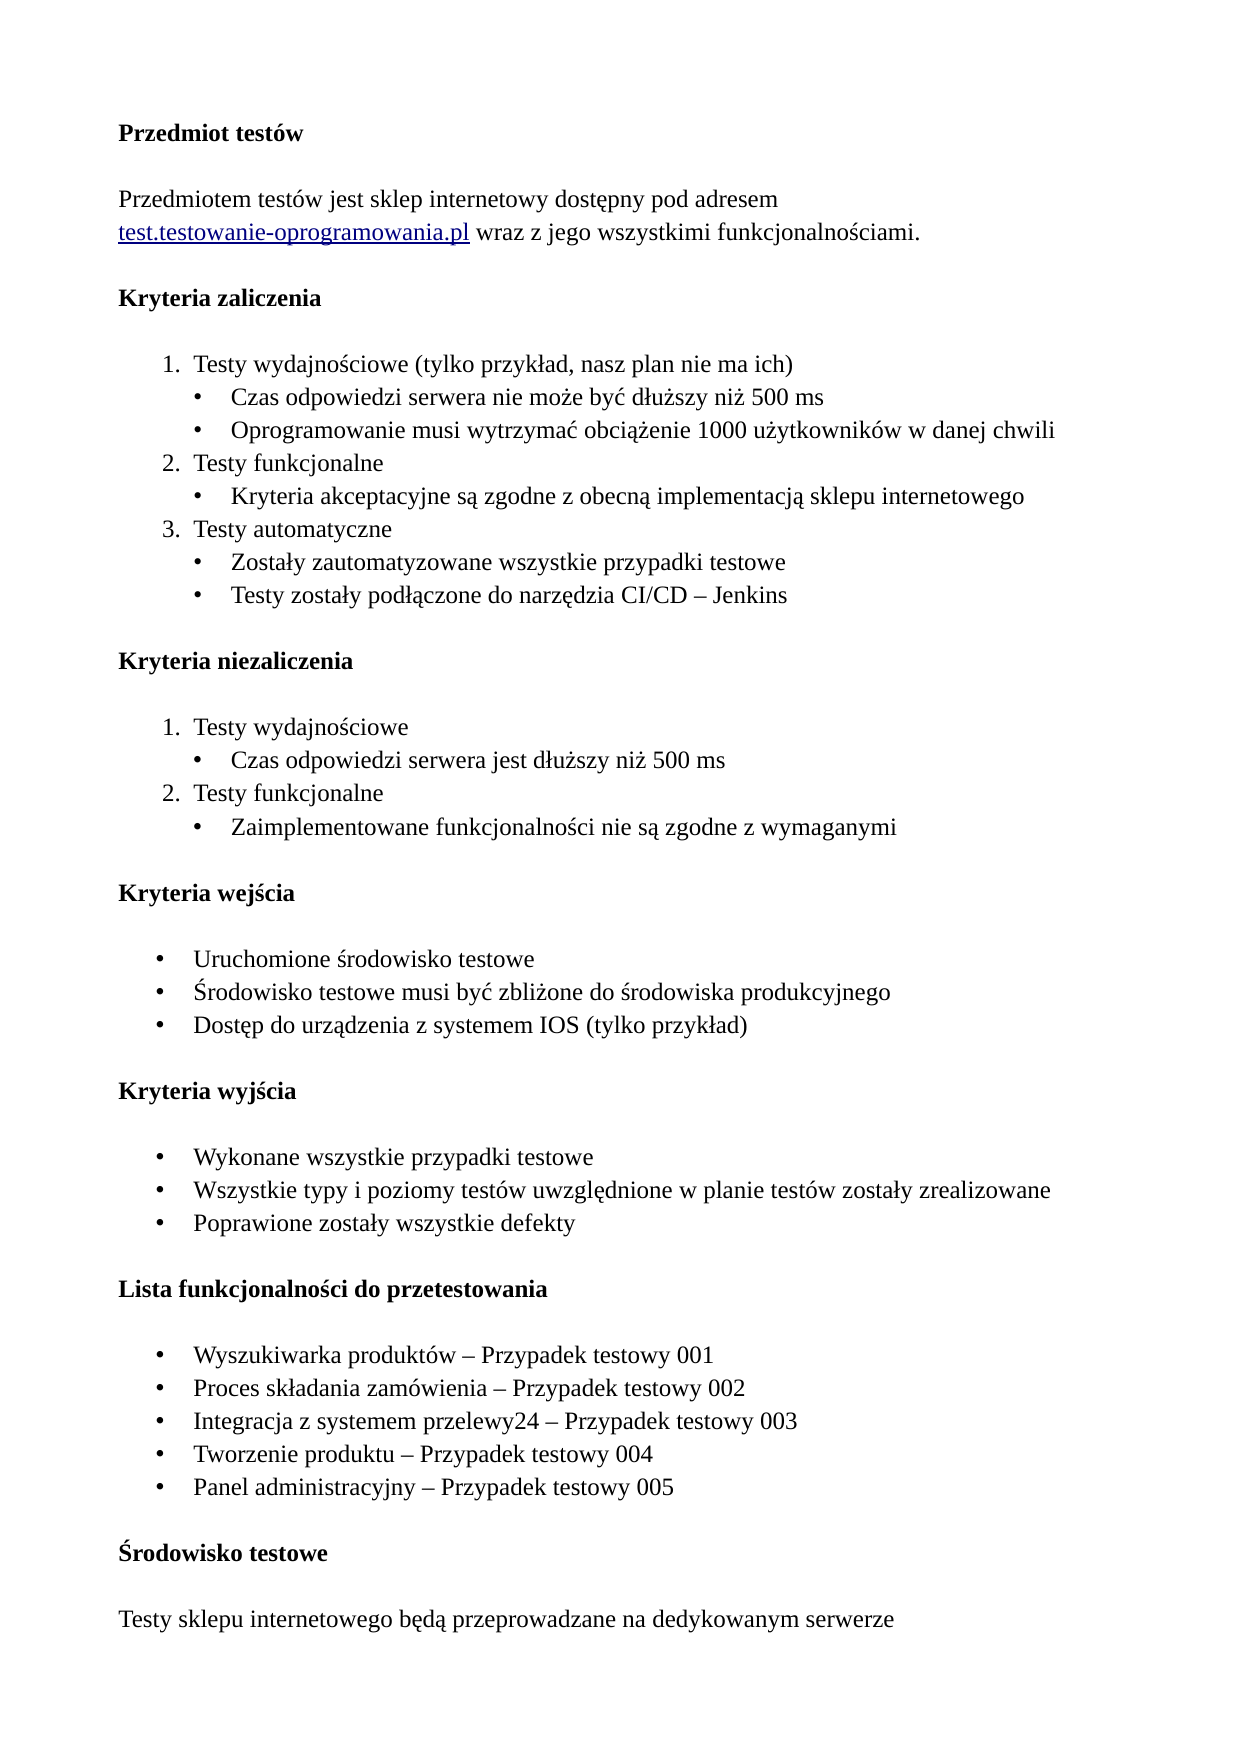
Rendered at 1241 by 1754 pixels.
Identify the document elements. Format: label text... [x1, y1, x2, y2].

list Testy funkcjonalne [156, 778, 1122, 807]
list Testy funkcjonalne [156, 448, 1122, 477]
list Testy wydajnościowe (tylko przykład, nasz plan nie ma ich) [156, 349, 1122, 378]
text Lista funkcjonalności do przetestowania [118, 1274, 1122, 1303]
text Testy sklepu internetowego będą przeprowadzane na dedykowanym serwerze [118, 1604, 1122, 1633]
list Panel administracyjny – Przypadek testowy 005 [156, 1472, 1122, 1501]
text Kryteria wejścia [118, 878, 1122, 906]
list Tworzenie produktu – Przypadek testowy 004 [156, 1439, 1122, 1468]
list Integracja z systemem przelewy24 – Przypadek testowy 003 [156, 1406, 1122, 1435]
list Zostały zautomatyzowane wszystkie przypadki testowe [193, 547, 1122, 576]
text Kryteria zaliczenia [118, 283, 1122, 312]
text Kryteria niezaliczenia [118, 646, 1122, 675]
list Kryteria akceptacyjne są zgodne z obecną implementacją sklepu internetowego [193, 481, 1122, 510]
text Przedmiotem testów jest sklep internetowy dostępny pod adresem [118, 184, 1122, 213]
text test.testowanie-oprogramowania.pl wraz z jego wszystkimi funkcjonalnościami. [118, 217, 1122, 246]
list Testy automatyczne [156, 514, 1122, 543]
list Czas odpowiedzi serwera nie może być dłuższy niż 500 ms [193, 382, 1122, 411]
list Wyszukiwarka produktów – Przypadek testowy 001 [156, 1340, 1122, 1369]
list Środowisko testowe musi być zbliżone do środowiska produkcyjnego [156, 977, 1122, 1005]
list Uruchomione środowisko testowe [156, 944, 1122, 972]
list Testy wydajnościowe [156, 712, 1122, 741]
list Zaimplementowane funkcjonalności nie są zgodne z wymaganymi [193, 812, 1122, 840]
list Proces składania zamówienia – Przypadek testowy 002 [156, 1373, 1122, 1402]
list Czas odpowiedzi serwera jest dłuższy niż 500 ms [193, 746, 1122, 774]
list Poprawione zostały wszystkie defekty [156, 1208, 1122, 1237]
text Środowisko testowe [118, 1538, 1122, 1567]
list Wykonane wszystkie przypadki testowe [156, 1142, 1122, 1171]
text Kryteria wyjścia [118, 1076, 1122, 1104]
text Przedmiot testów [118, 118, 1122, 147]
list Dostęp do urządzenia z systemem IOS (tylko przykład) [156, 1010, 1122, 1038]
list Testy zostały podłączone do narzędzia CI/CD – Jenkins [193, 580, 1122, 609]
list Oprogramowanie musi wytrzymać obciążenie 1000 użytkowników w danej chwili [193, 415, 1122, 444]
list Wszystkie typy i poziomy testów uwzględnione w planie testów zostały zrealizowane [156, 1175, 1122, 1203]
